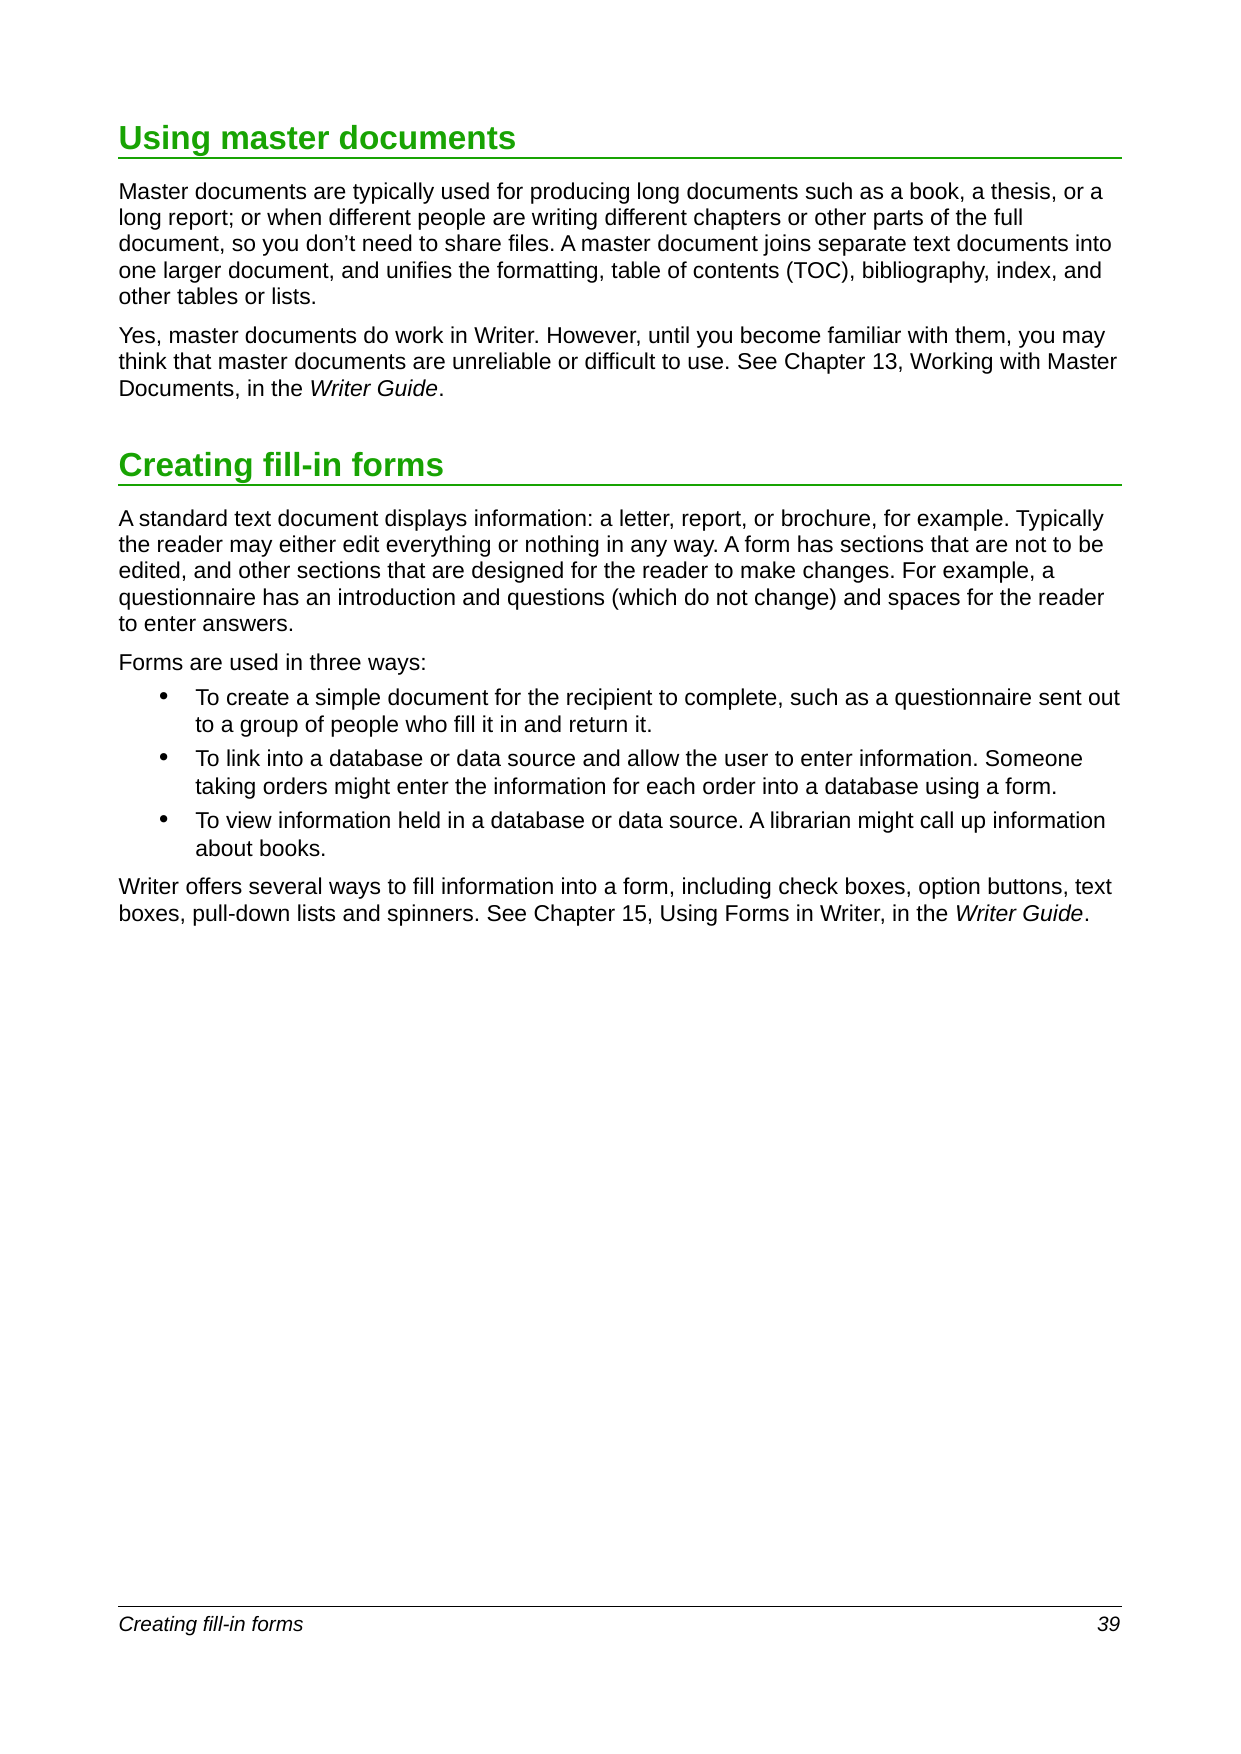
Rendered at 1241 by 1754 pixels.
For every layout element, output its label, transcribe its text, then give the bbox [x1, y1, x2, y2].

text Yes, master documents do work in Writer. However, until you become familiar with them, you may think that master documents are unreliable or difficult to use. See Chapter 13, Working with Master Documents, in the Writer Guide. [118, 322, 1122, 401]
list To link into a database or data source and allow the user to enter information. Someone taking orders might enter the information for each order into a database using a form. [156, 744, 1122, 799]
list To view information held in a database or data source. A librarian might call up information about books. [156, 805, 1122, 861]
text A standard text document displays information: a letter, report, or brochure, for example. Typically the reader may either edit everything or nothing in any way. A form has sections that are not to be edited, and other sections that are designed for the reader to make changes. For example, a questionnaire has an introduction and questions (which do not change) and spaces for the reader to enter answers. [118, 505, 1122, 637]
subtitle Using master documents [118, 118, 1122, 157]
list Forms are used in three ways: [118, 649, 1122, 675]
subtitle Creating fill-in forms [118, 445, 1122, 484]
text Writer offers several ways to fill information into a form, including check boxes, option buttons, text boxes, pull-down lists and spinners. See Chapter 15, Using Forms in Writer, in the Writer Guide. [118, 873, 1122, 926]
text Master documents are typically used for producing long documents such as a book, a thesis, or a long report; or when different people are writing different chapters or other parts of the full document, so you don’t need to share files. A master document joins separate text documents into one larger document, and unifies the formatting, table of contents (TOC), bibliography, index, and other tables or lists. [118, 178, 1122, 309]
list To create a simple document for the recipient to complete, such as a questionnaire sent out to a group of people who fill it in and return it. [156, 682, 1122, 737]
